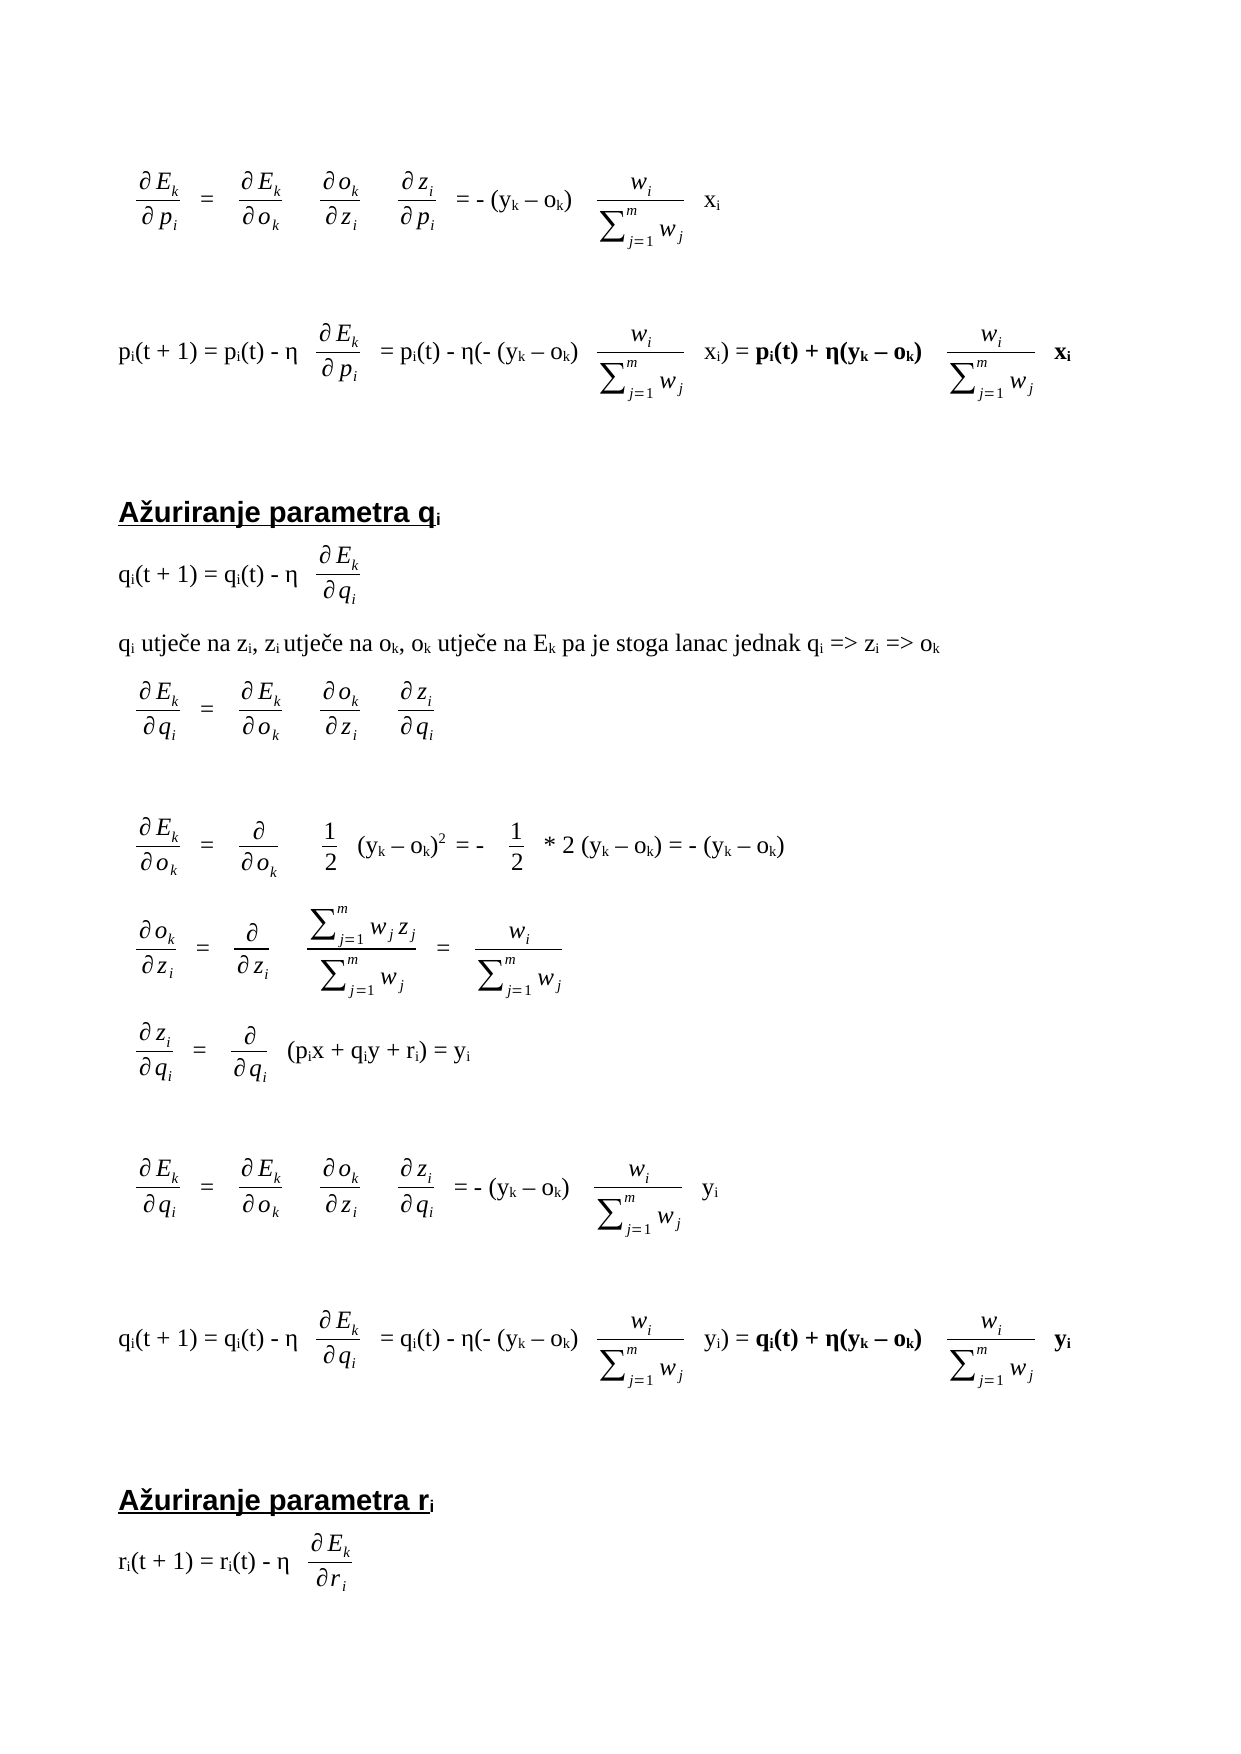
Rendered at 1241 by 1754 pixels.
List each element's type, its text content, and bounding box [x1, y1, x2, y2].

text qi(t + 1) = qi(t) - η= qi(t) - η(- (yk – ok)yi) = qi(t) + η(yk – ok) yi [118, 1306, 1122, 1388]
subtitle Ažuriranje parametra ri [118, 1483, 1122, 1516]
text = (pix + qiy + ri) = yi [118, 1018, 1122, 1085]
text = = [118, 900, 1122, 998]
text = (yk – ok)2 = - * 2 (yk – ok) = - (yk – ok) [118, 813, 1122, 880]
text qi(t + 1) = qi(t) - η [118, 542, 1122, 608]
text ri(t + 1) = ri(t) - η [118, 1529, 1122, 1595]
subtitle Ažuriranje parametra qi [118, 496, 1122, 529]
text = = - (yk – ok) xi [118, 167, 1122, 249]
text pi(t + 1) = pi(t) - η= pi(t) - η(- (yk – ok)xi) = pi(t) + η(yk – ok) xi [118, 319, 1122, 401]
text = [118, 677, 1122, 744]
text qi utječe na zi, zi utječe na ok, ok utječe na Ek pa je stoga lanac jednak qi => zi => ok [118, 628, 1122, 657]
text = = - (yk – ok) yi [118, 1154, 1122, 1237]
